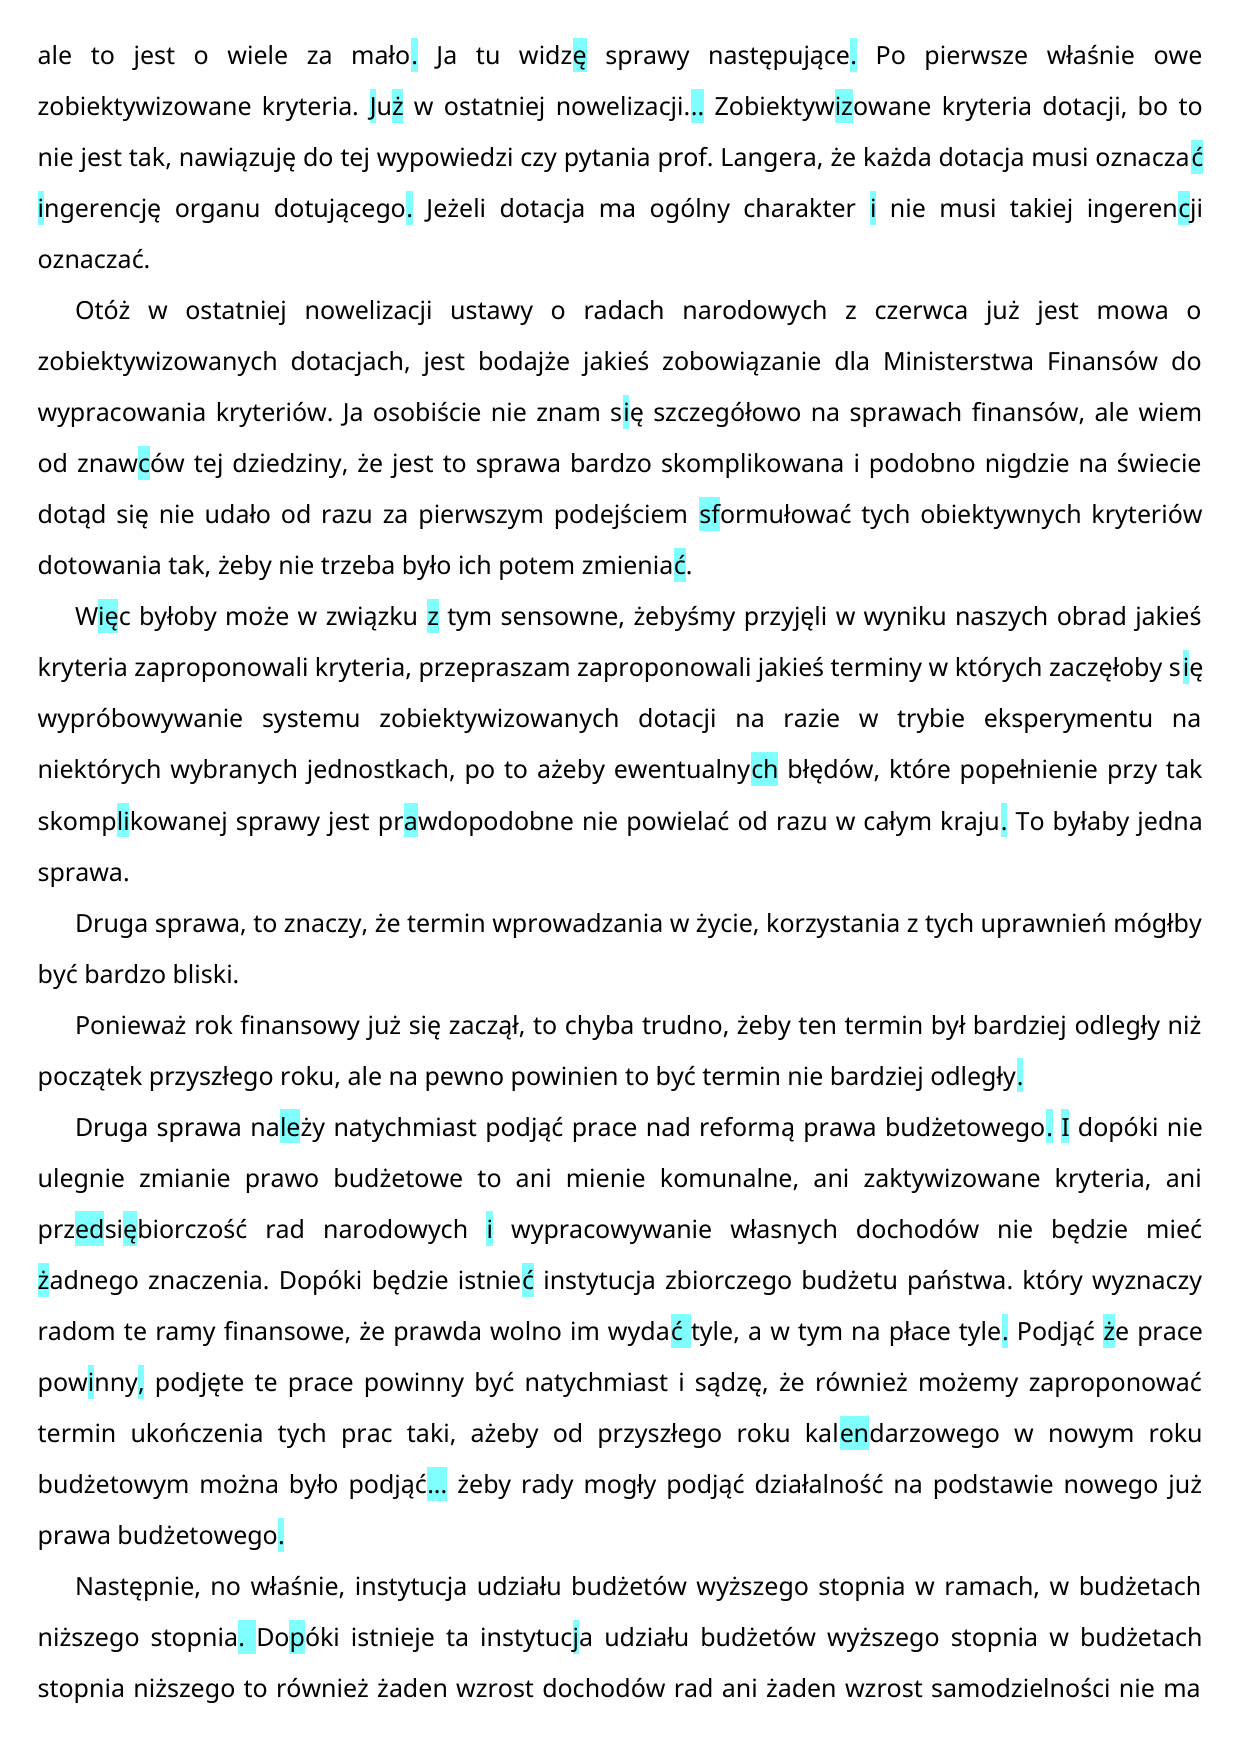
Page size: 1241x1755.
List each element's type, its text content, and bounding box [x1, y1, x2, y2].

text Otóż w ostatniej nowelizacji ustawy o radach narodowych z czerwca już jest mowa o zobiektywizowanych dotacjach, jest bodajże jakieś zobowiązanie dla Ministerstwa Finansów do wypracowania kryteriów. Ja osobiście nie znam się szczegółowo na sprawach finansów, ale wiem od znawców tej dziedziny, że jest to sprawa bardzo skomplikowana i podobno nigdzie na świecie dotąd się nie udało od razu za pierwszym podejściem sformułować tych obiektywnych kryteriów dotowania tak, żeby nie trzeba było ich potem zmieniać. [37, 293, 1203, 582]
text Więc byłoby może w związku z tym sensowne, żebyśmy przyjęli w wyniku naszych obrad jakieś kryteria zaproponowali kryteria, przepraszam zaproponowali jakieś terminy w których zaczęłoby się wypróbowywanie systemu zobiektywizowanych dotacji na razie w trybie eksperymentu na niektórych wybranych jednostkach, po to ażeby ewentualnych błędów, które popełnienie przy tak skomplikowanej sprawy jest prawdopodobne nie powielać od razu w całym kraju. To byłaby jedna sprawa. [37, 599, 1203, 888]
text Druga sprawa, to znaczy, że termin wprowadzania w życie, korzystania z tych uprawnień mógłby być bardzo bliski. [37, 905, 1203, 990]
text Druga sprawa należy natychmiast podjąć prace nad reformą prawa budżetowego. I dopóki nie ulegnie zmianie prawo budżetowe to ani mienie komunalne, ani zaktywizowane kryteria, ani przedsiębiorczość rad narodowych i wypracowywanie własnych dochodów nie będzie mieć żadnego znaczenia. Dopóki będzie istnieć instytucja zbiorczego budżetu państwa. który wyznaczy radom te ramy finansowe, że prawda wolno im wydać tyle, a w tym na płace tyle. Podjąć że prace powinny, podjęte te prace powinny być natychmiast i sądzę, że również możemy zaproponować termin ukończenia tych prac taki, ażeby od przyszłego roku kalendarzowego w nowym roku budżetowym można było podjąć... żeby rady mogły podjąć działalność na podstawie nowego już prawa budżetowego. [37, 1109, 1203, 1552]
text ale to jest o wiele za mało. Ja tu widzę sprawy następujące. Po pierwsze właśnie owe zobiektywizowane kryteria. Już w ostatniej nowelizacji... Zobiektywizowane kryteria dotacji, bo to nie jest tak, nawiązuję do tej wypowiedzi czy pytania prof. Langera, że każda dotacja musi oznaczać ingerencję organu dotującego. Jeżeli dotacja ma ogólny charakter i nie musi takiej ingerencji oznaczać. [37, 37, 1203, 276]
text Następnie, no właśnie, instytucja udziału budżetów wyższego stopnia w ramach, w budżetach niższego stopnia. Dopóki istnieje ta instytucja udziału budżetów wyższego stopnia w budżetach stopnia niższego to również żaden wzrost dochodów rad ani żaden wzrost samodzielności nie ma [37, 1569, 1203, 1705]
text Ponieważ rok finansowy już się zaczął, to chyba trudno, żeby ten termin był bardziej odległy niż początek przyszłego roku, ale na pewno powinien to być termin nie bardziej odległy. [37, 1007, 1203, 1092]
